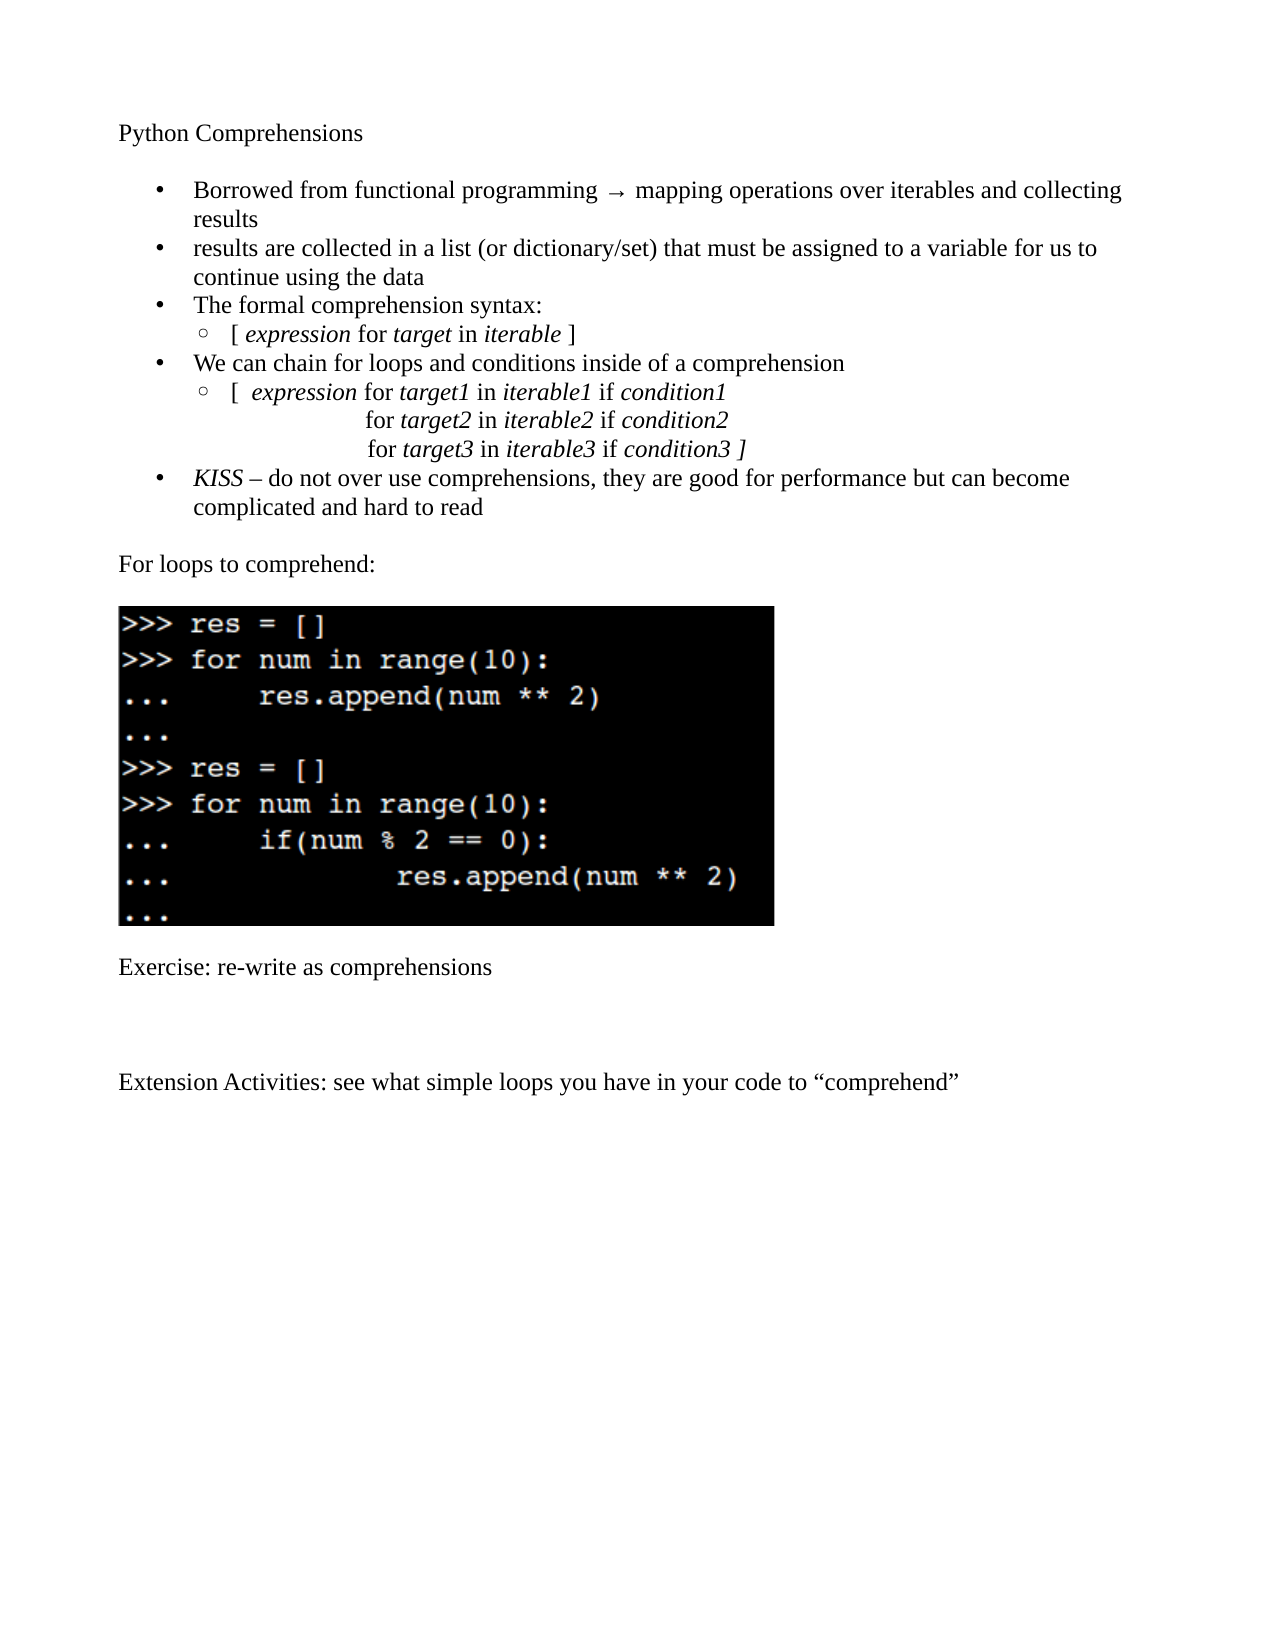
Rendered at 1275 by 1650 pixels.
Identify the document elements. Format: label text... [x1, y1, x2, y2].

picture [118, 606, 775, 926]
list [ expression for target1 in iterable1 if condition1 [193, 377, 1157, 406]
list We can chain for loops and conditions inside of a comprehension [156, 348, 1157, 377]
list The formal comprehension syntax: [156, 291, 1157, 319]
list [ expression for target in iterable ] [193, 319, 1157, 348]
text Exercise: re-write as comprehensions [118, 952, 1157, 981]
text Python Comprehensions [118, 118, 1157, 147]
text for target3 in iterable3 if condition3 ] [118, 434, 1157, 463]
list Borrowed from functional programming → mapping operations over iterables and collecting results [156, 176, 1157, 233]
list KISS – do not over use comprehensions, they are good for performance but can become complicated and hard to read [156, 463, 1157, 521]
text Extension Activities: see what simple loops you have in your code to “comprehend” [118, 1067, 1157, 1096]
text for target2 in iterable2 if condition2 [118, 406, 1157, 434]
list results are collected in a list (or dictionary/set) that must be assigned to a variable for us to continue using the data [156, 233, 1157, 291]
text For loops to comprehend: [118, 549, 1157, 578]
